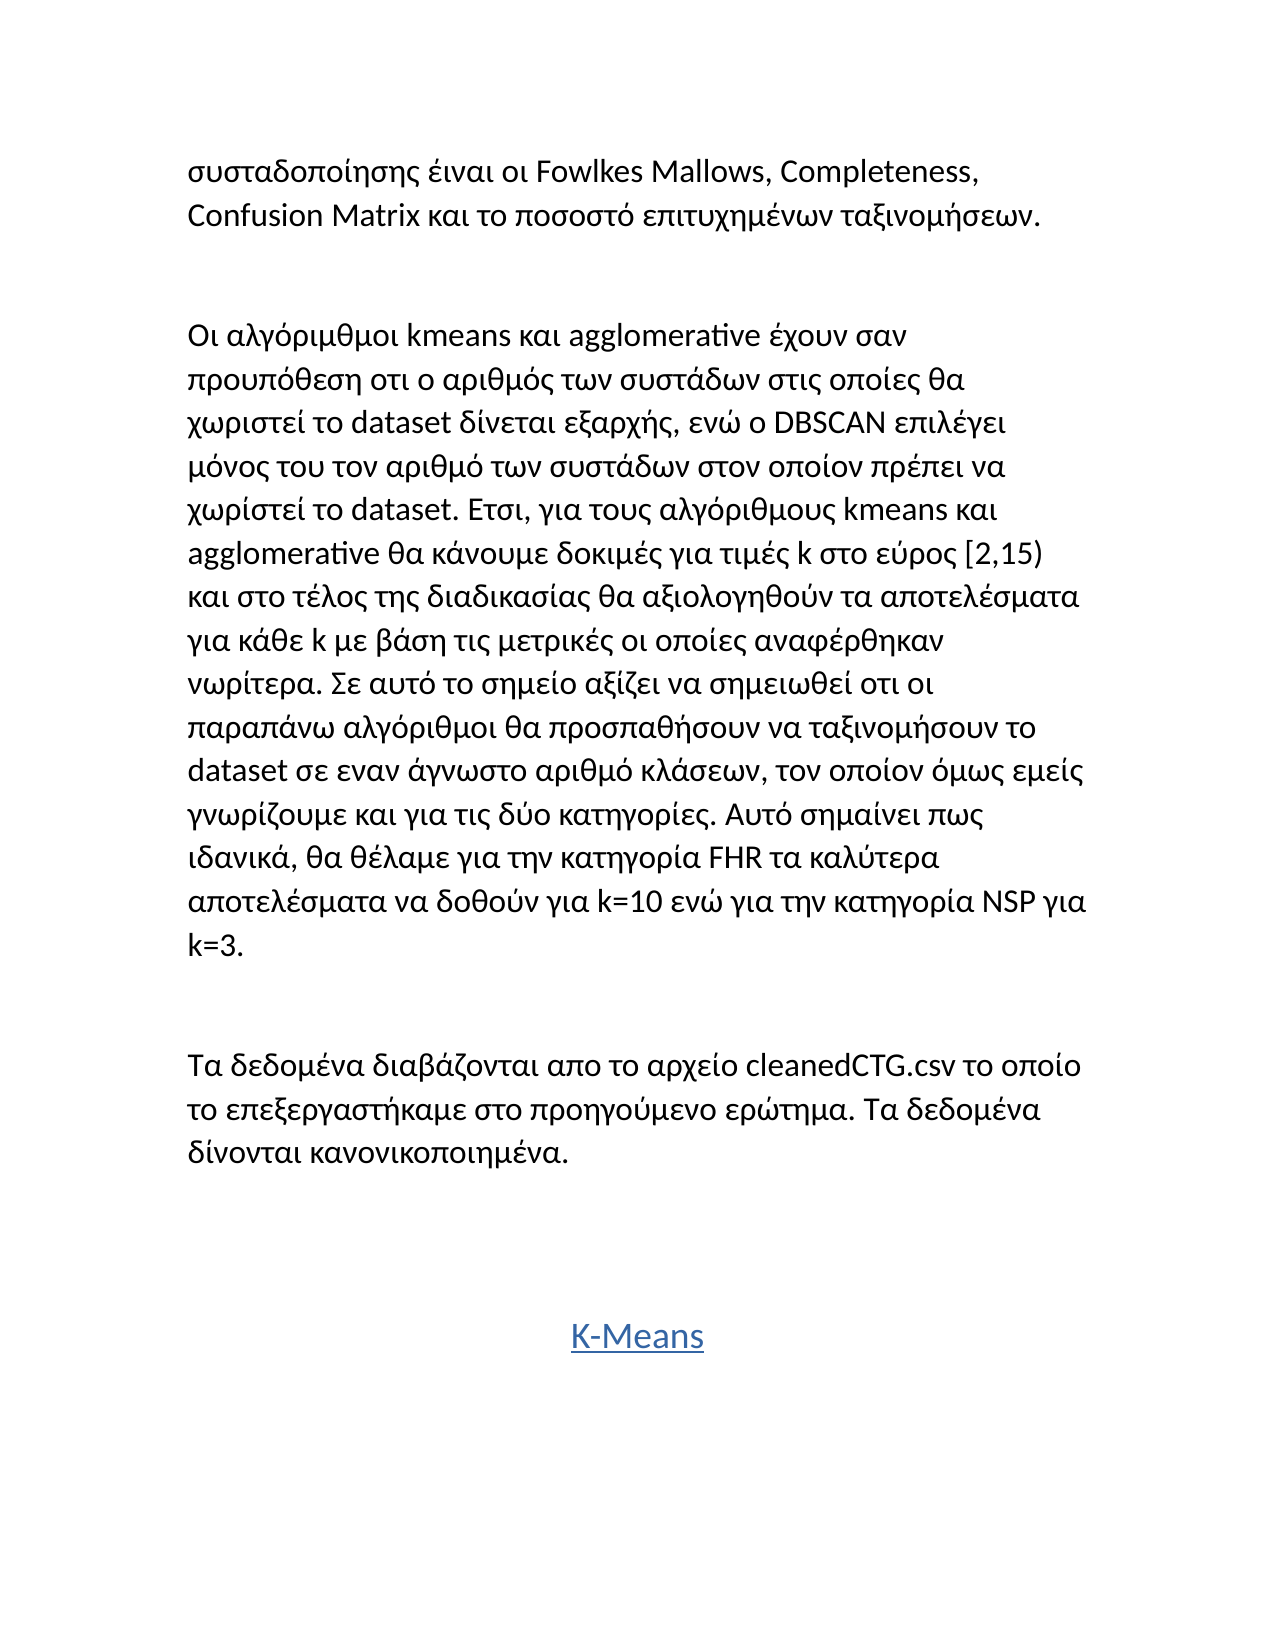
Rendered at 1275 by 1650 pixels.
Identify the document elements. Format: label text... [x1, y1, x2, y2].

text Τα δεδομένα διαβάζονται απο το αρχείο cleanedCTG.csv το οποίο το επεξεργαστήκαμε στο προηγούμενο ερώτημα. Τα δεδομένα δίνονται κανονικοποιημένα. [187, 1044, 1087, 1172]
text συσταδοποίησης έιναι οι Fowlkes Mallows, Completeness, Confusion Matrix και το ποσοστό επιτυχημένων ταξινομήσεων. [187, 150, 1087, 234]
text K-Means [187, 1312, 1087, 1357]
text Οι αλγόριμθμοι kmeans και agglomerative έχουν σαν προυπόθεση οτι ο αριθμός των συστάδων στις οποίες θα χωριστεί το dataset δίνεται εξαρχής, ενώ ο DBSCAN επιλέγει μόνος του τον αριθμό των συστάδων στον οποίον πρέπει να χωρίστεί το dataset. Ετσι, για τους αλγόριθμους kmeans και agglomerative θα κάνουμε δοκιμές για τιμές k στο εύρος [2,15) και στο τέλος της διαδικασίας θα αξιολογηθούν τα αποτελέσματα για κάθε k με βάση τις μετρικές οι οποίες αναφέρθηκαν νωρίτερα. Σε αυτό το σημείο αξίζει να σημειωθεί οτι οι παραπάνω αλγόριθμοι θα προσπαθήσουν να ταξινομήσουν το dataset σε εναν άγνωστο αριθμό κλάσεων, τον οποίον όμως εμείς γνωρίζουμε και για τις δύο κατηγορίες. Αυτό σημαίνει πως ιδανικά, θα θέλαμε για την κατηγορία FHR τα καλύτερα αποτελέσματα να δοθούν για k=10 ενώ για την κατηγορία NSP για k=3. [187, 314, 1087, 964]
